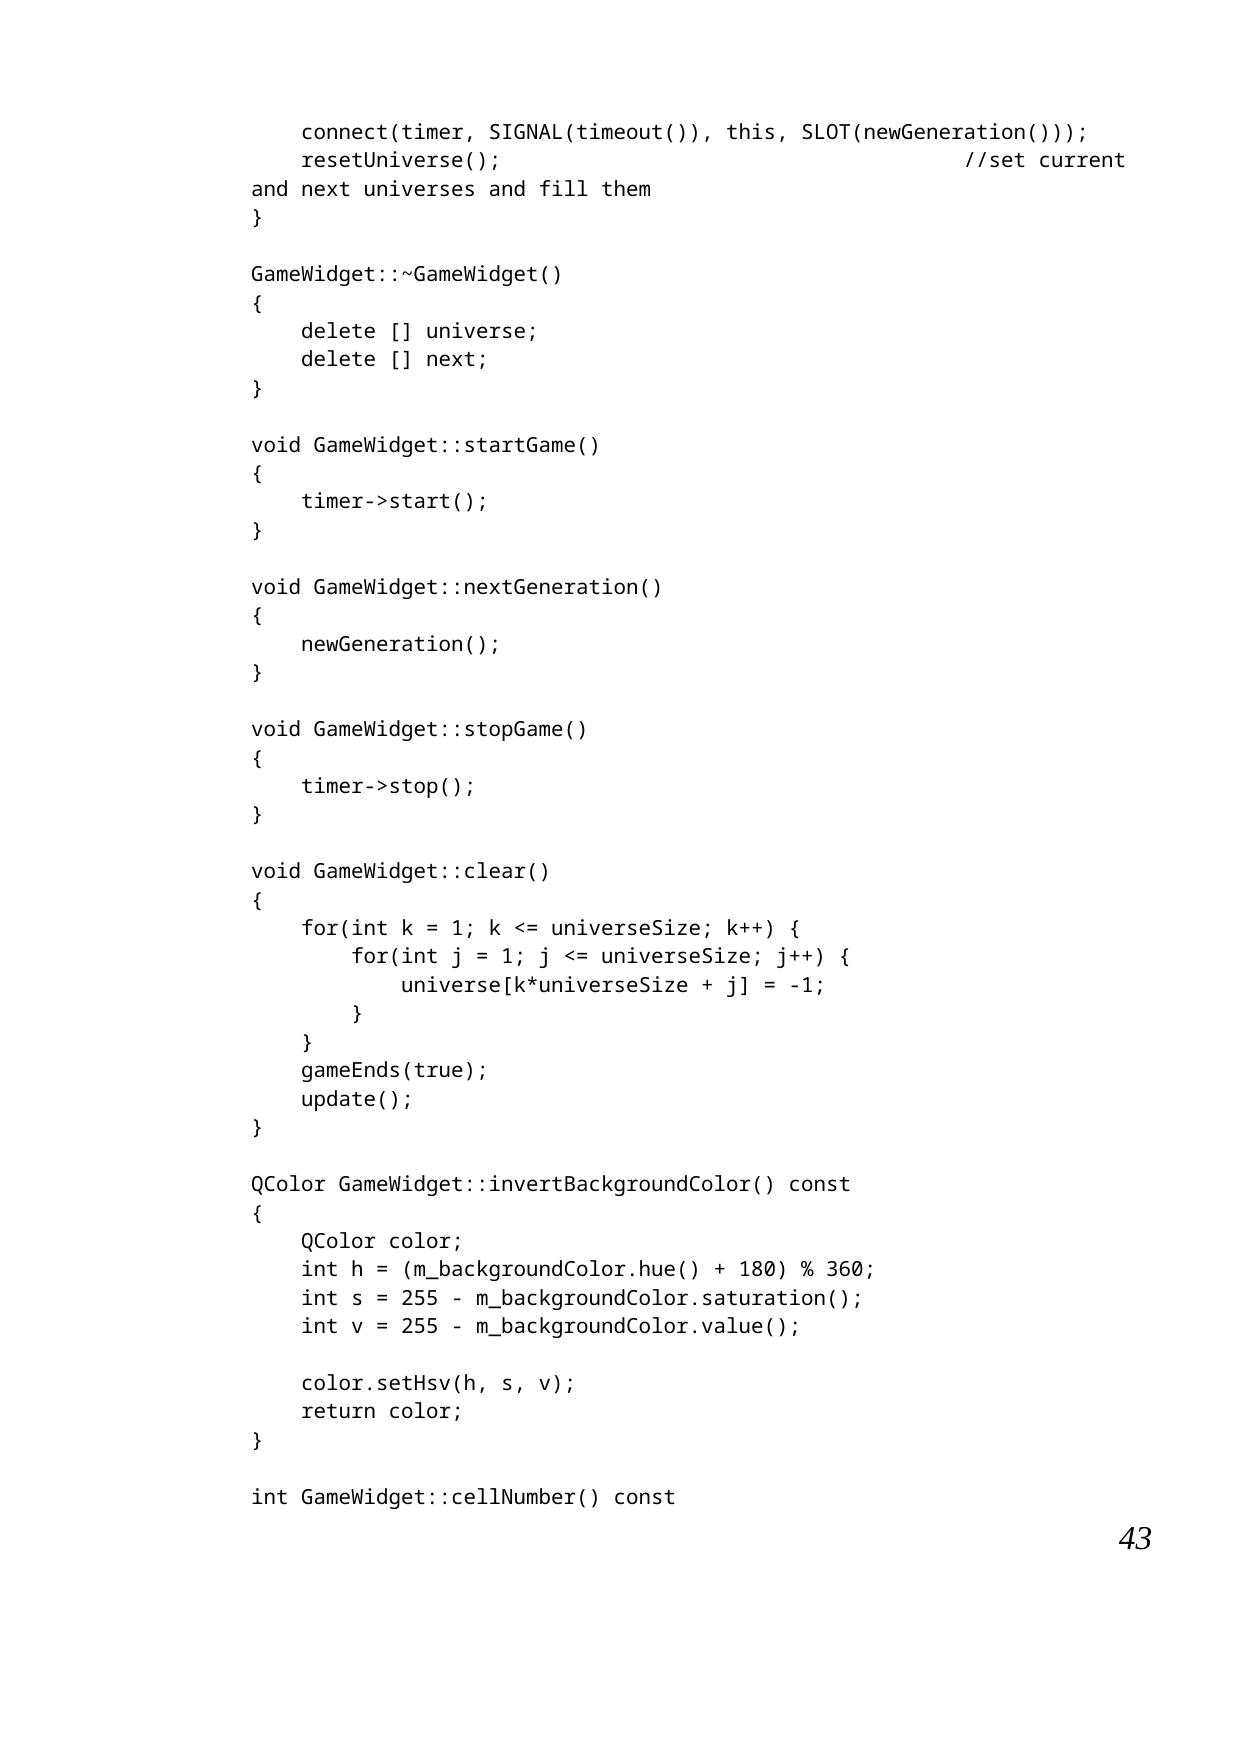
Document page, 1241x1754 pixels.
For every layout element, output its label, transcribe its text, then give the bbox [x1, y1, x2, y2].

text color.setHsv(h, s, v); [251, 1368, 1152, 1397]
text { [251, 885, 1152, 913]
text void GameWidget::startGame() [251, 430, 1152, 458]
text } [251, 1027, 1152, 1055]
text update(); [251, 1084, 1152, 1112]
text gameEnds(true); [251, 1055, 1152, 1084]
text QColor color; [251, 1226, 1152, 1254]
text timer->stop(); [251, 771, 1152, 799]
text int v = 255 - m_backgroundColor.value(); [251, 1311, 1152, 1340]
text } [251, 1112, 1152, 1141]
text void GameWidget::clear() [251, 856, 1152, 885]
text { [251, 288, 1152, 316]
text } [251, 515, 1152, 543]
text } [251, 657, 1152, 686]
text delete [] universe; [251, 316, 1152, 344]
text QColor GameWidget::invertBackgroundColor() const [251, 1169, 1152, 1198]
text { [251, 1198, 1152, 1226]
text } [251, 202, 1152, 231]
text delete [] next; [251, 344, 1152, 373]
text void GameWidget::nextGeneration() [251, 572, 1152, 600]
text void GameWidget::stopGame() [251, 714, 1152, 743]
text { [251, 743, 1152, 771]
text universe[k*universeSize + j] = -1; [251, 970, 1152, 998]
text { [251, 600, 1152, 629]
text } [251, 799, 1152, 828]
text connect(timer, SIGNAL(timeout()), this, SLOT(newGeneration())); [251, 117, 1152, 145]
text } [251, 373, 1152, 401]
text int GameWidget::cellNumber() const [251, 1482, 1152, 1510]
text int s = 255 - m_backgroundColor.saturation(); [251, 1283, 1152, 1311]
text newGeneration(); [251, 629, 1152, 657]
text { [251, 458, 1152, 487]
text for(int j = 1; j <= universeSize; j++) { [251, 942, 1152, 970]
text timer->start(); [251, 487, 1152, 515]
text } [251, 1425, 1152, 1453]
text return color; [251, 1397, 1152, 1425]
text resetUniverse(); //set current and next universes and fill them [251, 145, 1152, 202]
text int h = (m_backgroundColor.hue() + 180) % 360; [251, 1254, 1152, 1283]
text } [251, 998, 1152, 1027]
text GameWidget::~GameWidget() [251, 259, 1152, 288]
text for(int k = 1; k <= universeSize; k++) { [251, 913, 1152, 942]
